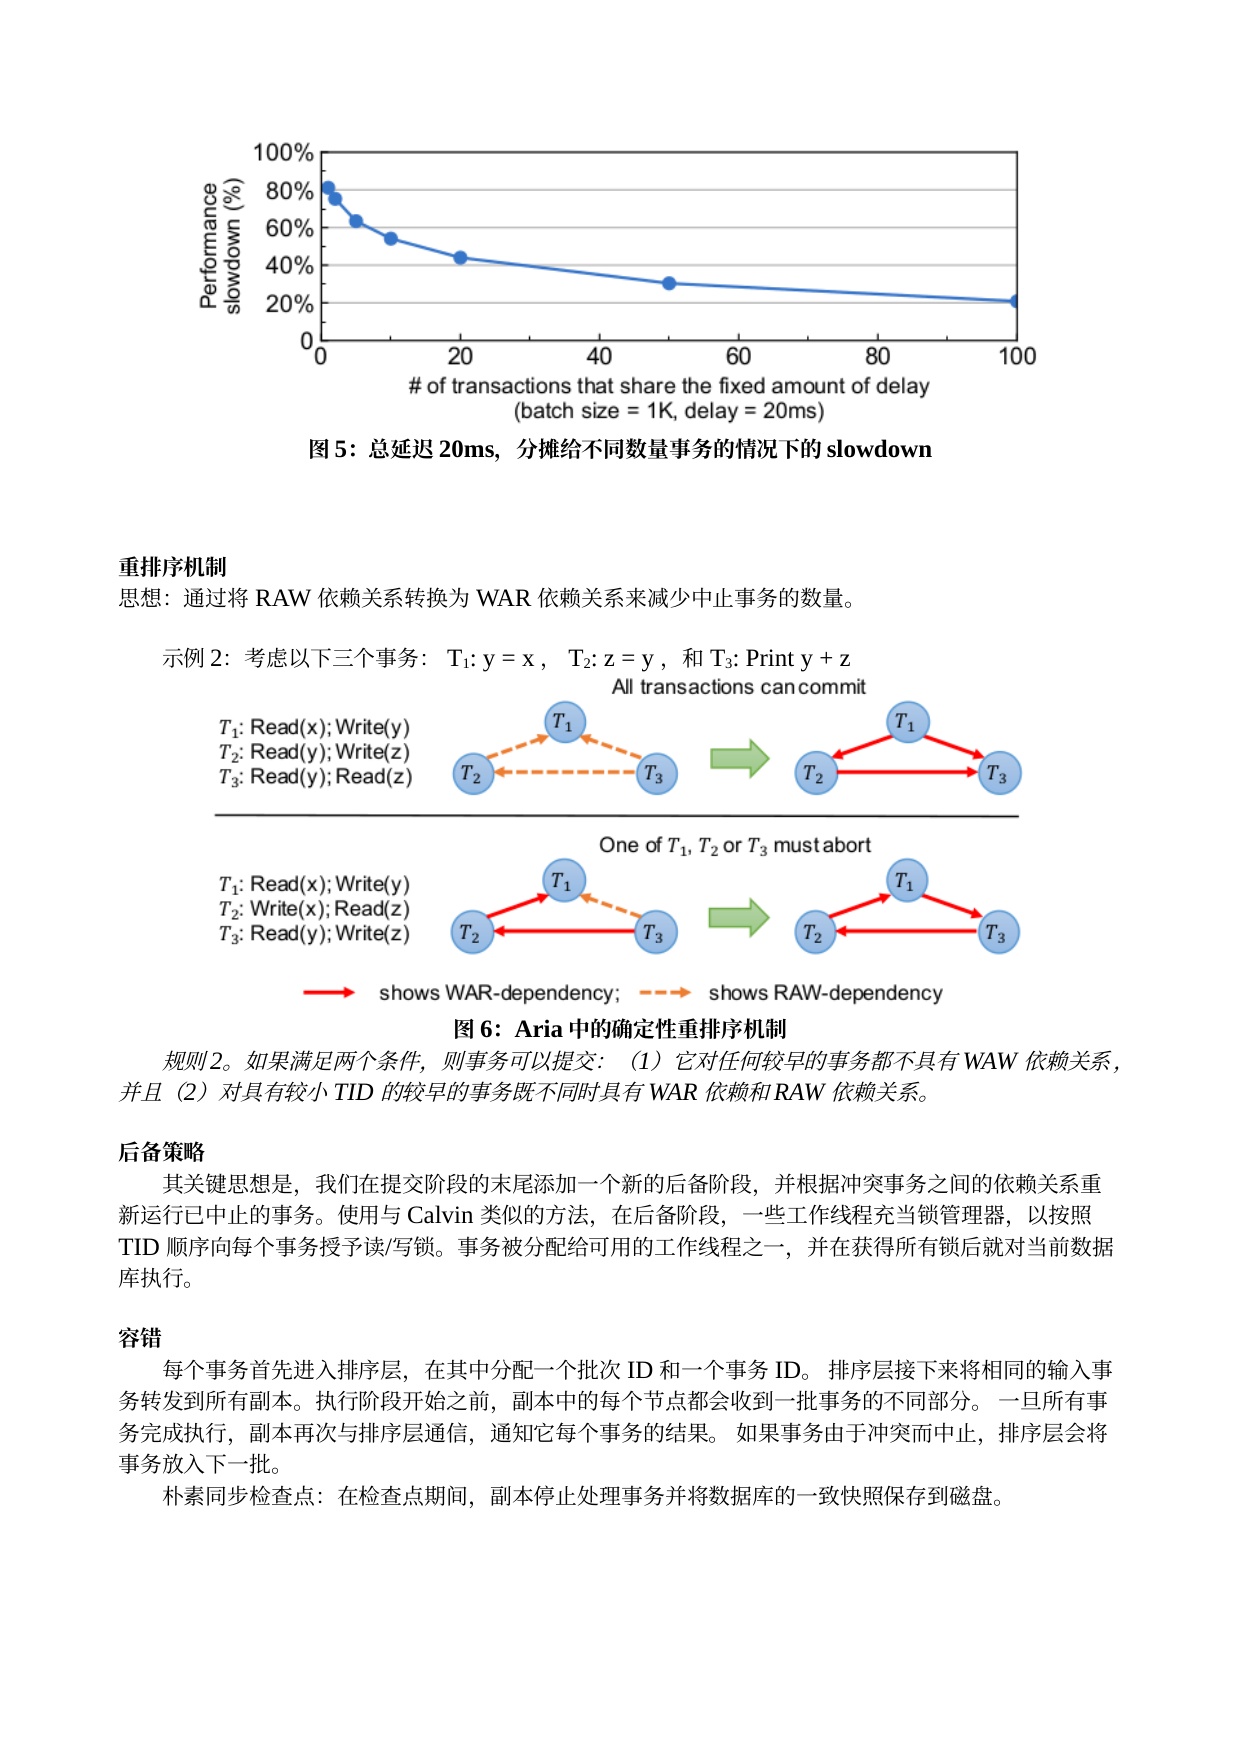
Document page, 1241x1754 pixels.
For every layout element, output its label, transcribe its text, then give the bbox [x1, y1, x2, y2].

text 朴素同步检查点：在检查点期间，副本停止处理事务并将数据库的一致快照保存到磁盘。 [118, 1479, 1122, 1510]
text 重排序机制 [118, 550, 1122, 581]
picture [205, 672, 1036, 1013]
text 每个事务首先进入排序层，在其中分配一个批次 ID 和一个事务 ID。 排序层接下来将相同的输入事务转发到所有副本。执行阶段开始之前，副本中的每个节点都会收到一批事务的不同部分。 一旦所有事务完成执行，副本再次与排序层通信，通知它每个事务的结果。 如果事务由于冲突而中止，排序层会将事务放入下一批。 [118, 1353, 1122, 1479]
text 图6：Aria中的确定性重排序机制 [118, 673, 1122, 1044]
picture [186, 118, 1054, 432]
text 图5：总延迟20ms，分摊给不同数量事务的情况下的slowdown [118, 118, 1122, 463]
text 容错 [118, 1322, 1122, 1353]
text 后备策略 [118, 1136, 1122, 1167]
text 其关键思想是，我们在提交阶段的末尾添加一个新的后备阶段，并根据冲突事务之间的依赖关系重新运行已中止的事务。使用与Calvin 类似的方法，在后备阶段，一些工作线程充当锁管理器，以按照 TID 顺序向每个事务授予读/写锁。事务被分配给可用的工作线程之一，并在获得所有锁后就对当前数据库执行。 [118, 1167, 1122, 1293]
text 示例2：考虑以下三个事务： T1: y = x ， T2: z = y ，和 T3: Print y + z [118, 641, 1122, 673]
text 规则2。如果满足两个条件，则事务可以提交：（1）它对任何较早的事务都不具有 WAW 依赖关系，并且（2）对具有较小 TID 的较早的事务既不同时具有 WAR 依赖和RAW 依赖关系。 [118, 1044, 1122, 1107]
text 思想：通过将 RAW 依赖关系转换为 WAR 依赖关系来减少中止事务的数量。 [118, 581, 1122, 613]
